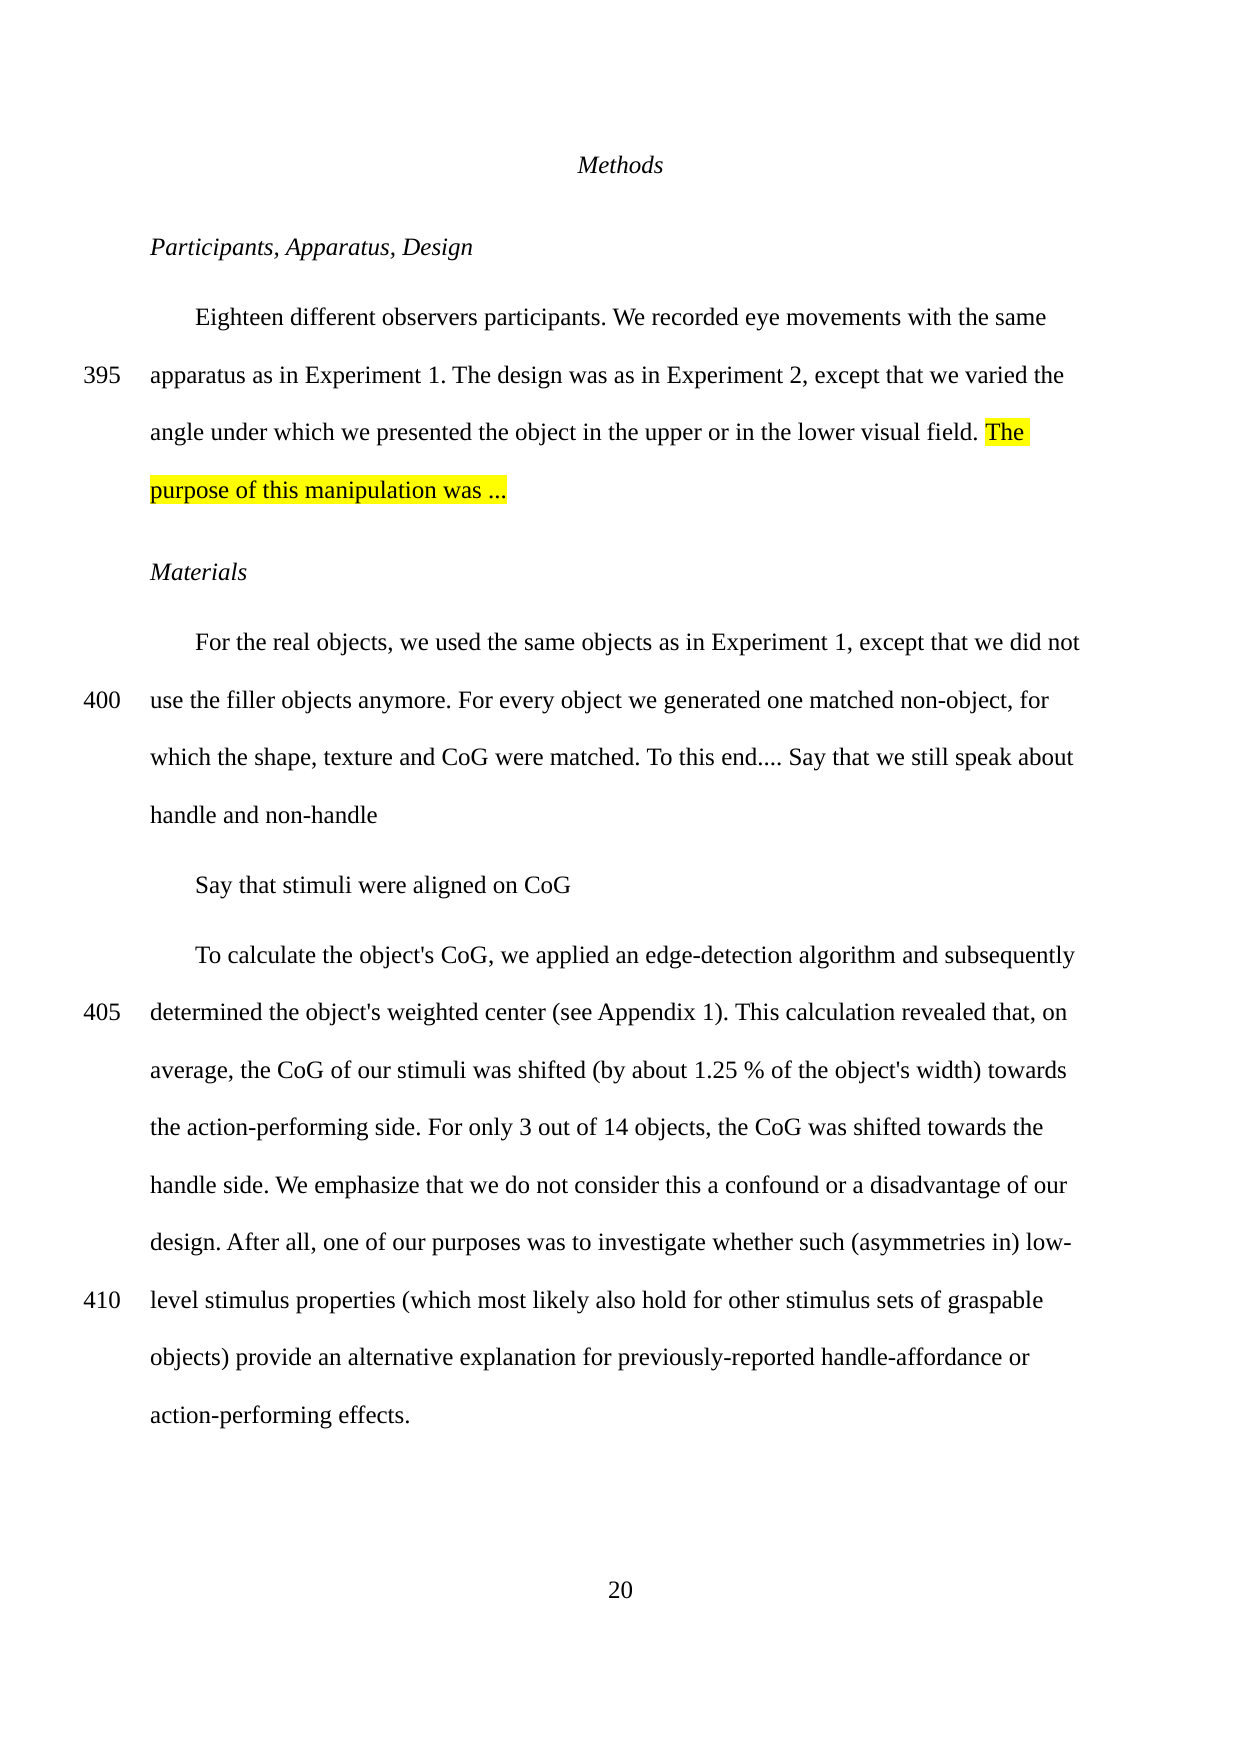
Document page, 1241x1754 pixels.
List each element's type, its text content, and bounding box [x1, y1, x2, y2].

text Eighteen different observers participants. We recorded eye movements with the same apparatus as in Experiment 1. The design was as in Experiment 2, except that we varied the angle under which we presented the object in the upper or in the lower visual field. The purpose of this manipulation was ... [150, 302, 1091, 504]
text To calculate the object's CoG, we applied an edge-detection algorithm and subsequently determined the object's weighted center (see Appendix 1). This calculation revealed that, on average, the CoG of our stimuli was shifted (by about 1.25 % of the object's width) towards the action-performing side. For only 3 out of 14 objects, the CoG was shifted towards the handle side. We emphasize that we do not consider this a confound or a disadvantage of our design. After all, one of our purposes was to investigate whether such (asymmetries in) low-level stimulus properties (which most likely also hold for other stimulus sets of graspable objects) provide an alternative explanation for previously-reported handle-affordance or action-performing effects. [150, 940, 1091, 1429]
subtitle Materials [150, 557, 1091, 586]
subtitle Participants, Apparatus, Design [150, 232, 1091, 261]
subtitle Methods [150, 150, 1091, 179]
text For the real objects, we used the same objects as in Experiment 1, except that we did not use the filler objects anymore. For every object we generated one matched non-object, for which the shape, texture and CoG were matched. To this end.... Say that we still speak about handle and non-handle [150, 627, 1091, 829]
text Say that stimuli were aligned on CoG [150, 870, 1091, 899]
